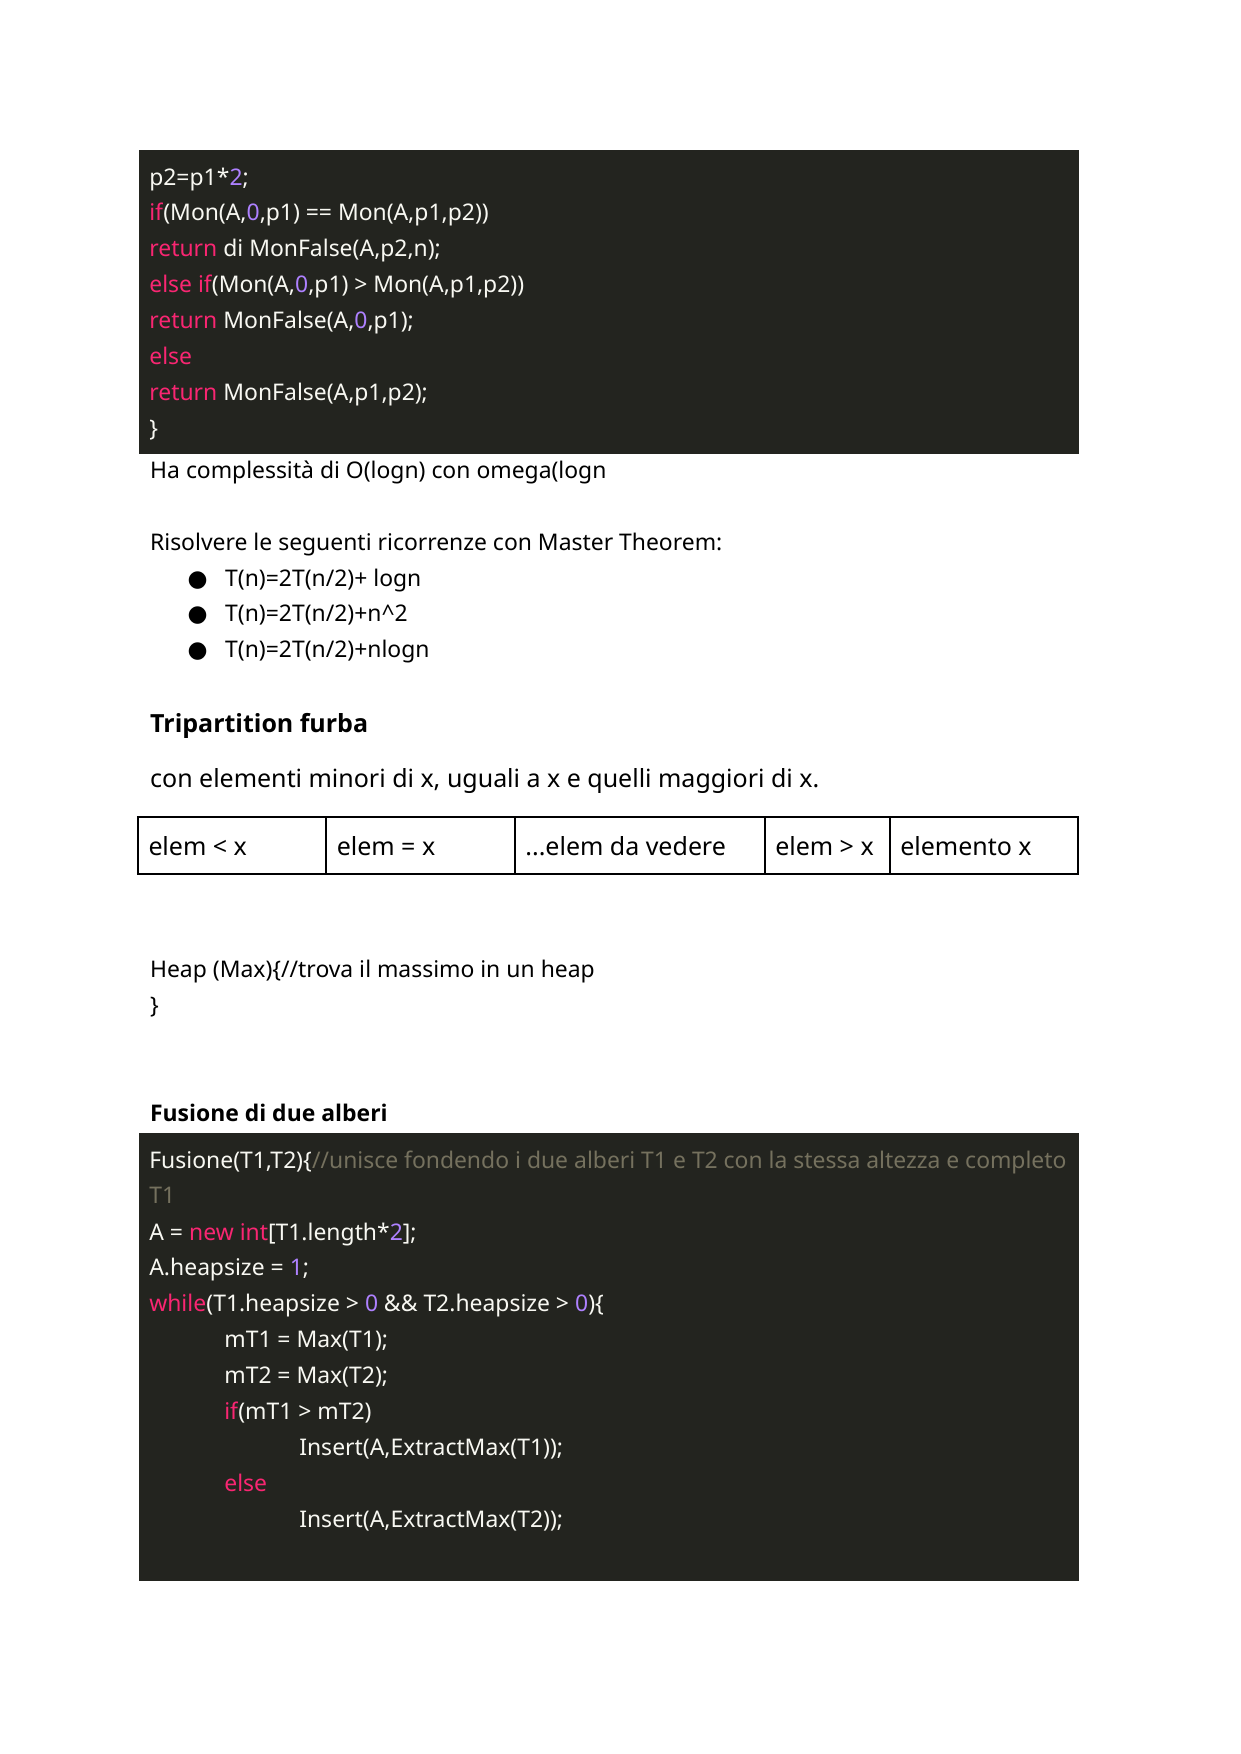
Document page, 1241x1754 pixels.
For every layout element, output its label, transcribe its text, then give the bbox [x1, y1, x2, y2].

text } [150, 989, 1090, 1021]
table_header elem < x [139, 818, 325, 873]
text Risolvere le seguenti ricorrenze con Master Theorem: [150, 526, 1090, 557]
table_header ...elem da vedere [516, 818, 764, 873]
text Ha complessità di O(logn) con omega(logn [150, 454, 1090, 485]
table_header elem > x [766, 818, 889, 873]
table_header Fusione(T1,T2){//unisce fondendo i due alberi T1 e T2 con la stessa altezza e completo T1 A = new int[T1.length*2]; A.heapsize = 1; while(T1.heapsize > 0 && T2.heapsize > 0){ mT1 = Max(T1); mT2 = Max(T2); if(mT1 > mT2) Insert(A,ExtractMax(T1)); else Insert(A,ExtractMax(T2)); [139, 1133, 1079, 1581]
text con elementi minori di x, uguali a x e quelli maggiori di x. [150, 761, 1090, 795]
table_header p2=p1*2; if(Mon(A,0,p1) == Mon(A,p1,p2)) return di MonFalse(A,p2,n); else if(Mon(A,0,p1) > Mon(A,p1,p2)) return MonFalse(A,0,p1); else return MonFalse(A,p1,p2); } [139, 150, 1079, 454]
text Heap (Max){//trova il massimo in un heap [150, 953, 1090, 985]
list T(n)=2T(n/2)+ logn [187, 561, 1090, 593]
table_header elem = x [327, 818, 514, 873]
table_header elemento x [891, 818, 1077, 873]
text Fusione di due alberi [150, 1097, 1090, 1128]
list T(n)=2T(n/2)+n^2 [187, 597, 1090, 629]
text Tripartition furba [150, 705, 1090, 739]
list T(n)=2T(n/2)+nlogn [187, 633, 1090, 664]
